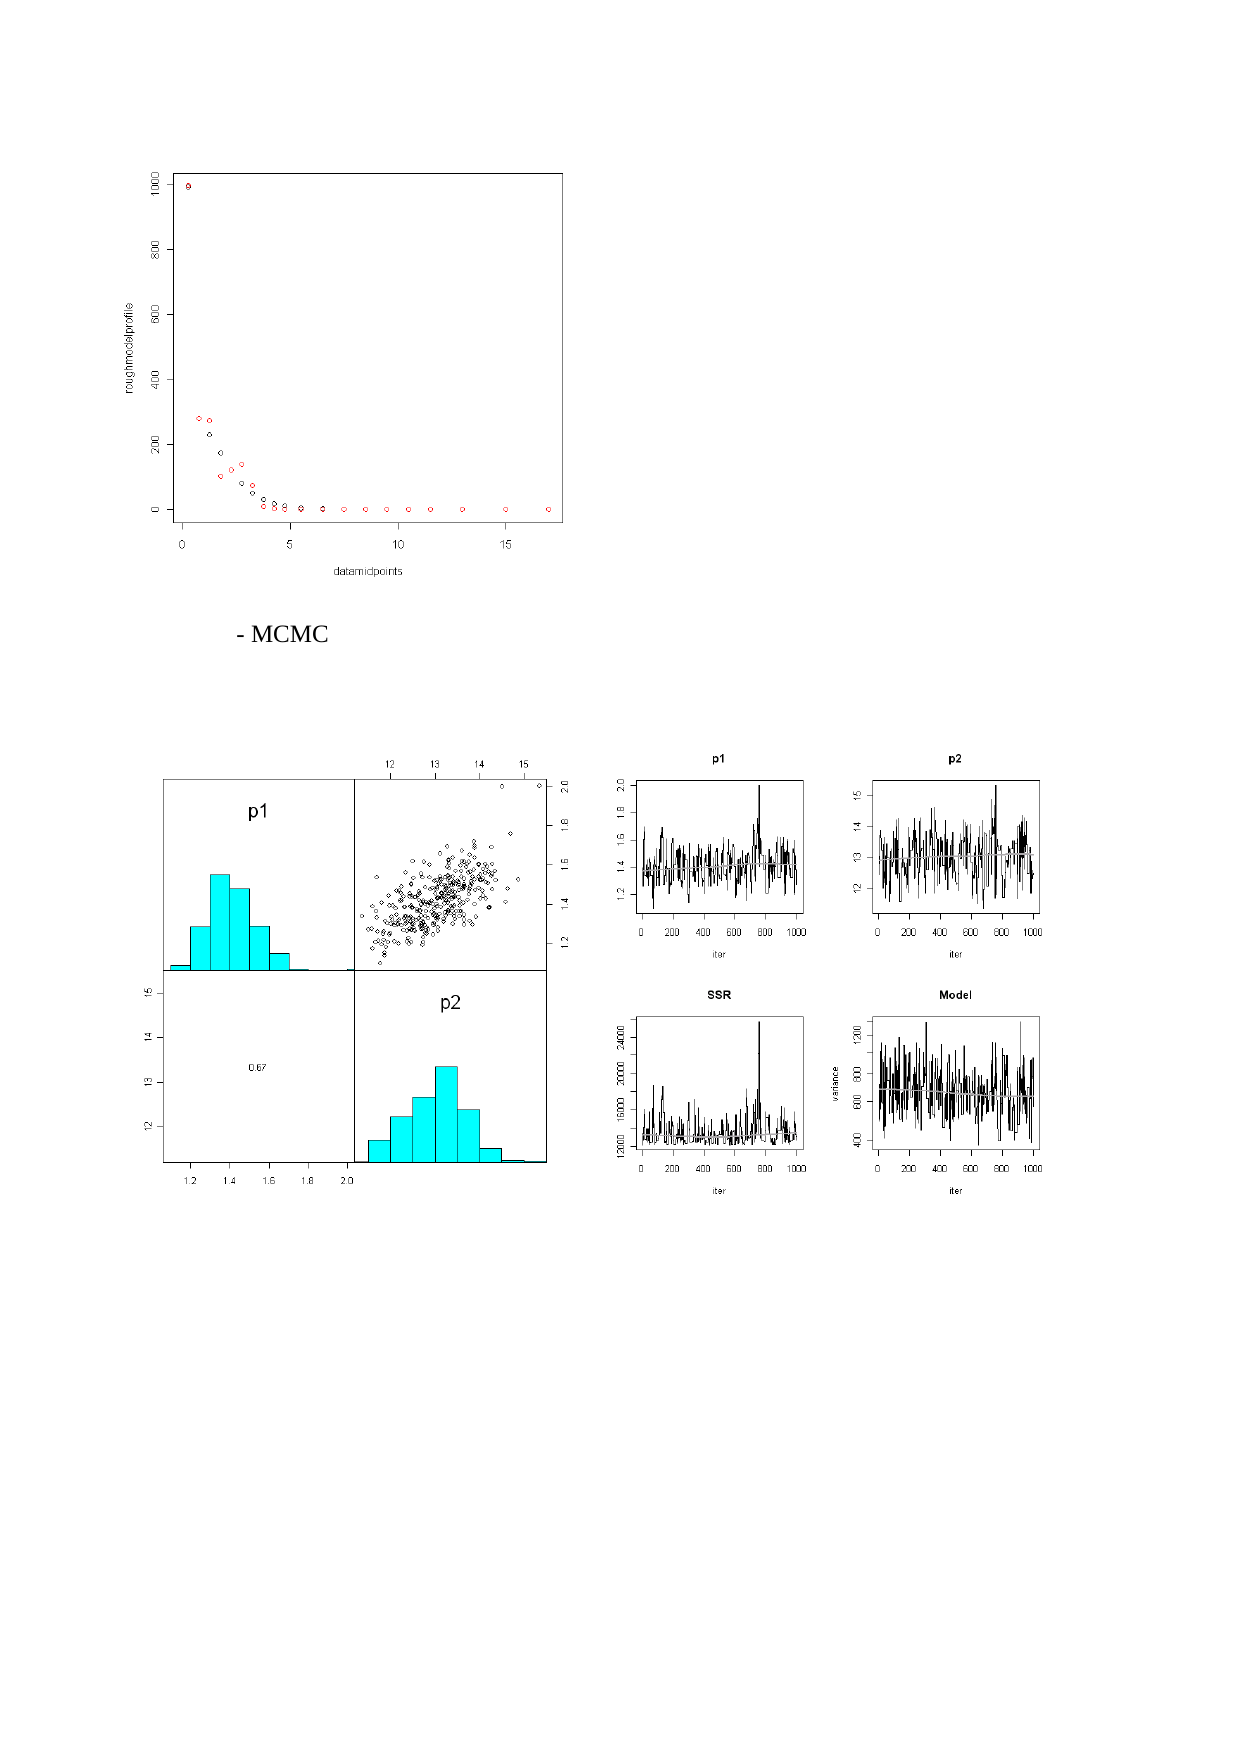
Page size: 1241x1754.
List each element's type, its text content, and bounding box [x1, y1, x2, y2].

picture [118, 734, 1063, 1207]
text - MCMC [118, 619, 1122, 648]
picture [118, 118, 591, 591]
